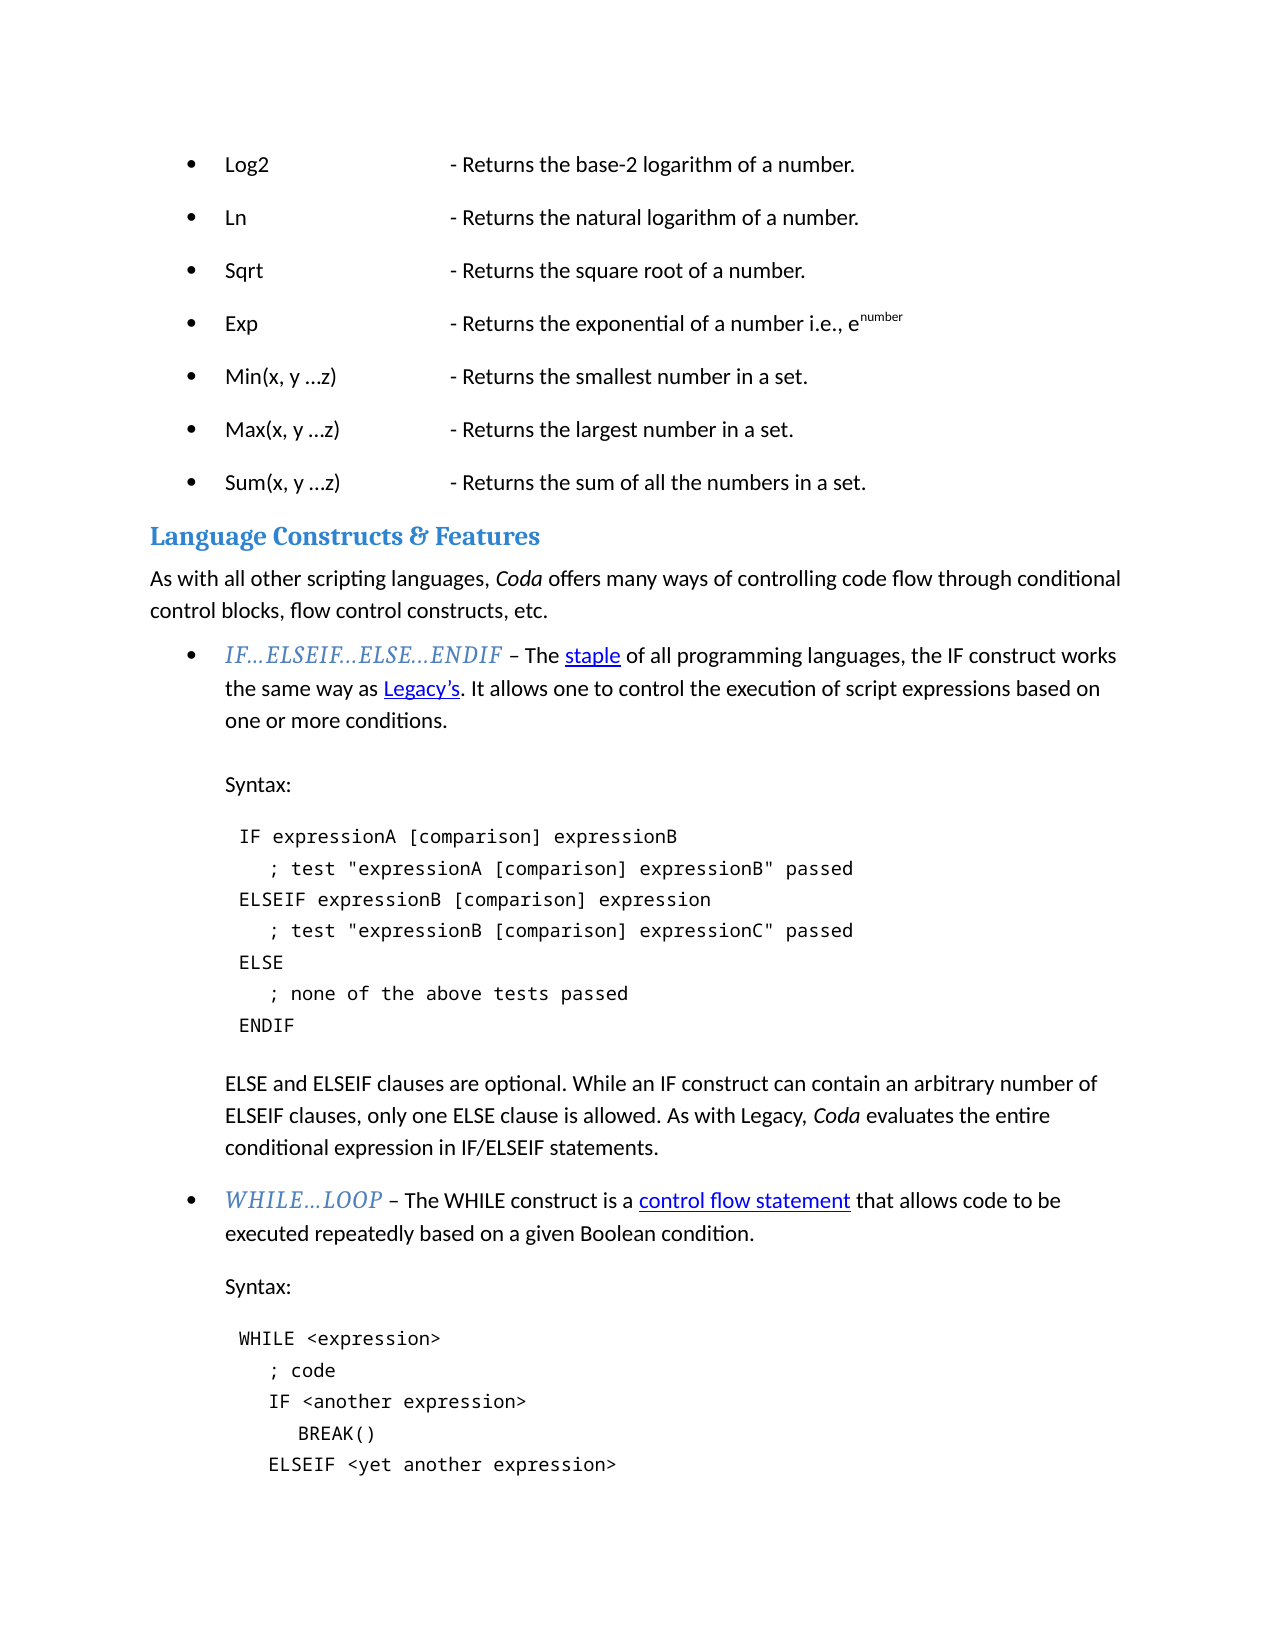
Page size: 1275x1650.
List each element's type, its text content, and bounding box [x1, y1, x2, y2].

list Syntax: [187, 1272, 1125, 1300]
text ELSE [238, 949, 1125, 975]
text ELSEIF <yet another expression> [238, 1451, 1125, 1477]
text ENDIF [238, 1012, 1125, 1063]
list Exp - Returns the exponential of a number i.e., enumber [187, 309, 1125, 337]
text ; test "expressionB [comparison] expressionC" passed [238, 918, 1125, 943]
list Log2 - Returns the base-2 logarithm of a number. [187, 150, 1125, 178]
list Max(x, y …z) - Returns the largest number in a set. [187, 415, 1125, 443]
text ; code [238, 1357, 1125, 1382]
text As with all other scripting languages, Coda offers many ways of controlling code flow through conditional control blocks, flow control constructs, etc. [150, 564, 1125, 624]
list WHILE…LOOP – The WHILE construct is a control flow statement that allows code to be executed repeatedly based on a given Boolean condition. [187, 1186, 1125, 1247]
text WHILE <expression> [238, 1325, 1125, 1351]
list Ln - Returns the natural logarithm of a number. [187, 203, 1125, 231]
list Sqrt - Returns the square root of a number. [187, 256, 1125, 284]
text IF expressionA [comparison] expressionB [238, 823, 1125, 849]
text ; test "expressionA [comparison] expressionB" passed [238, 855, 1125, 880]
list Min(x, y …z) - Returns the smallest number in a set. [187, 362, 1125, 390]
text ELSEIF expressionB [comparison] expression [238, 886, 1125, 912]
text BREAK() [238, 1420, 1125, 1445]
text IF <another expression> [238, 1388, 1125, 1414]
list Sum(x, y …z) - Returns the sum of all the numbers in a set. [187, 468, 1125, 496]
list ELSE and ELSEIF clauses are optional. While an IF construct can contain an arbitrary number of ELSEIF clauses, only one ELSE clause is allowed. As with Legacy, Coda evaluates the entire conditional expression in IF/ELSEIF statements. [225, 1069, 1125, 1161]
list IF…ELSEIF...ELSE...ENDIF – The staple of all programming languages, the IF construct works the same way as Legacy’s. It allows one to control the execution of script expressions based on one or more conditions. Syntax: [187, 641, 1125, 798]
text ; none of the above tests passed [238, 981, 1125, 1006]
subtitle Language Constructs & Features [150, 521, 1125, 552]
